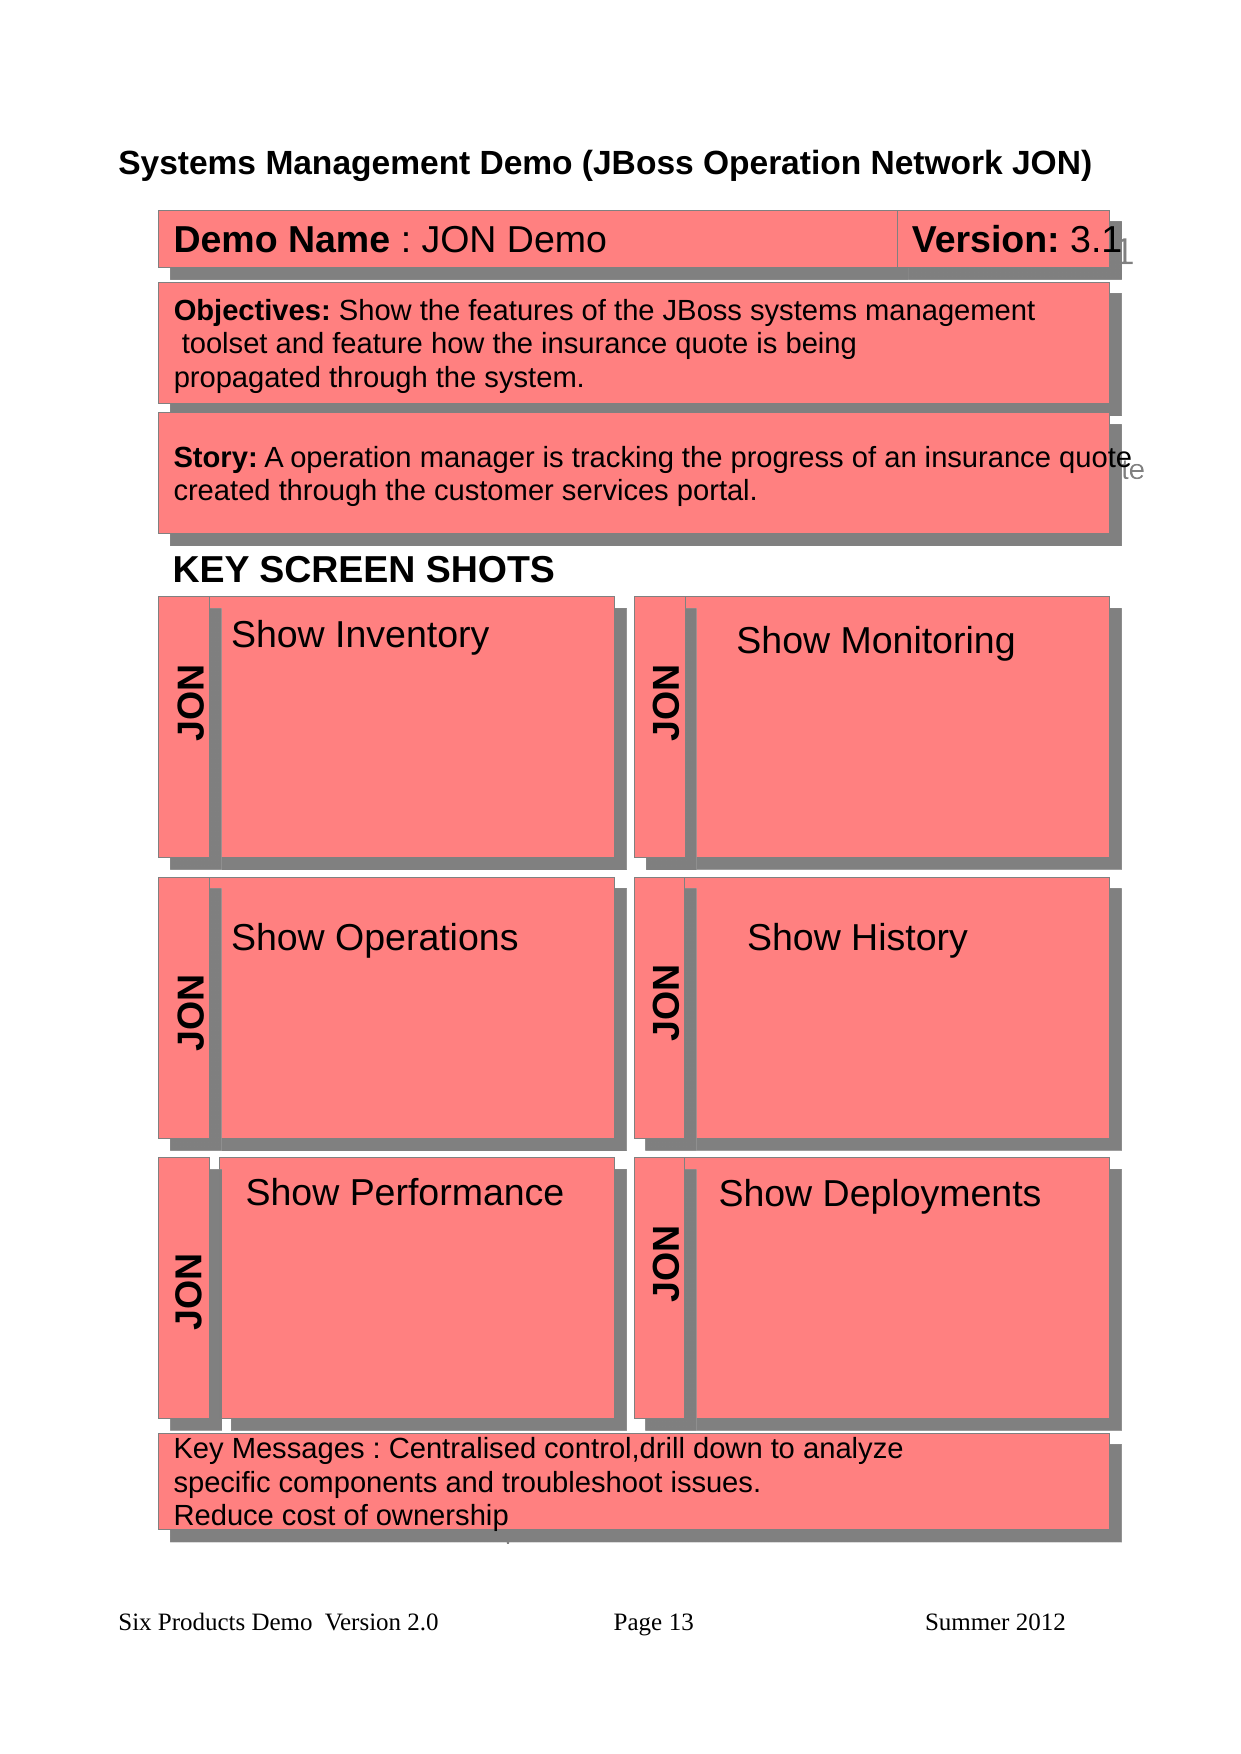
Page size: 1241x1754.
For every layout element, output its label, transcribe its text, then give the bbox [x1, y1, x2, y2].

subtitle Systems Management Demo (JBoss Operation Network JON) [118, 143, 1122, 182]
